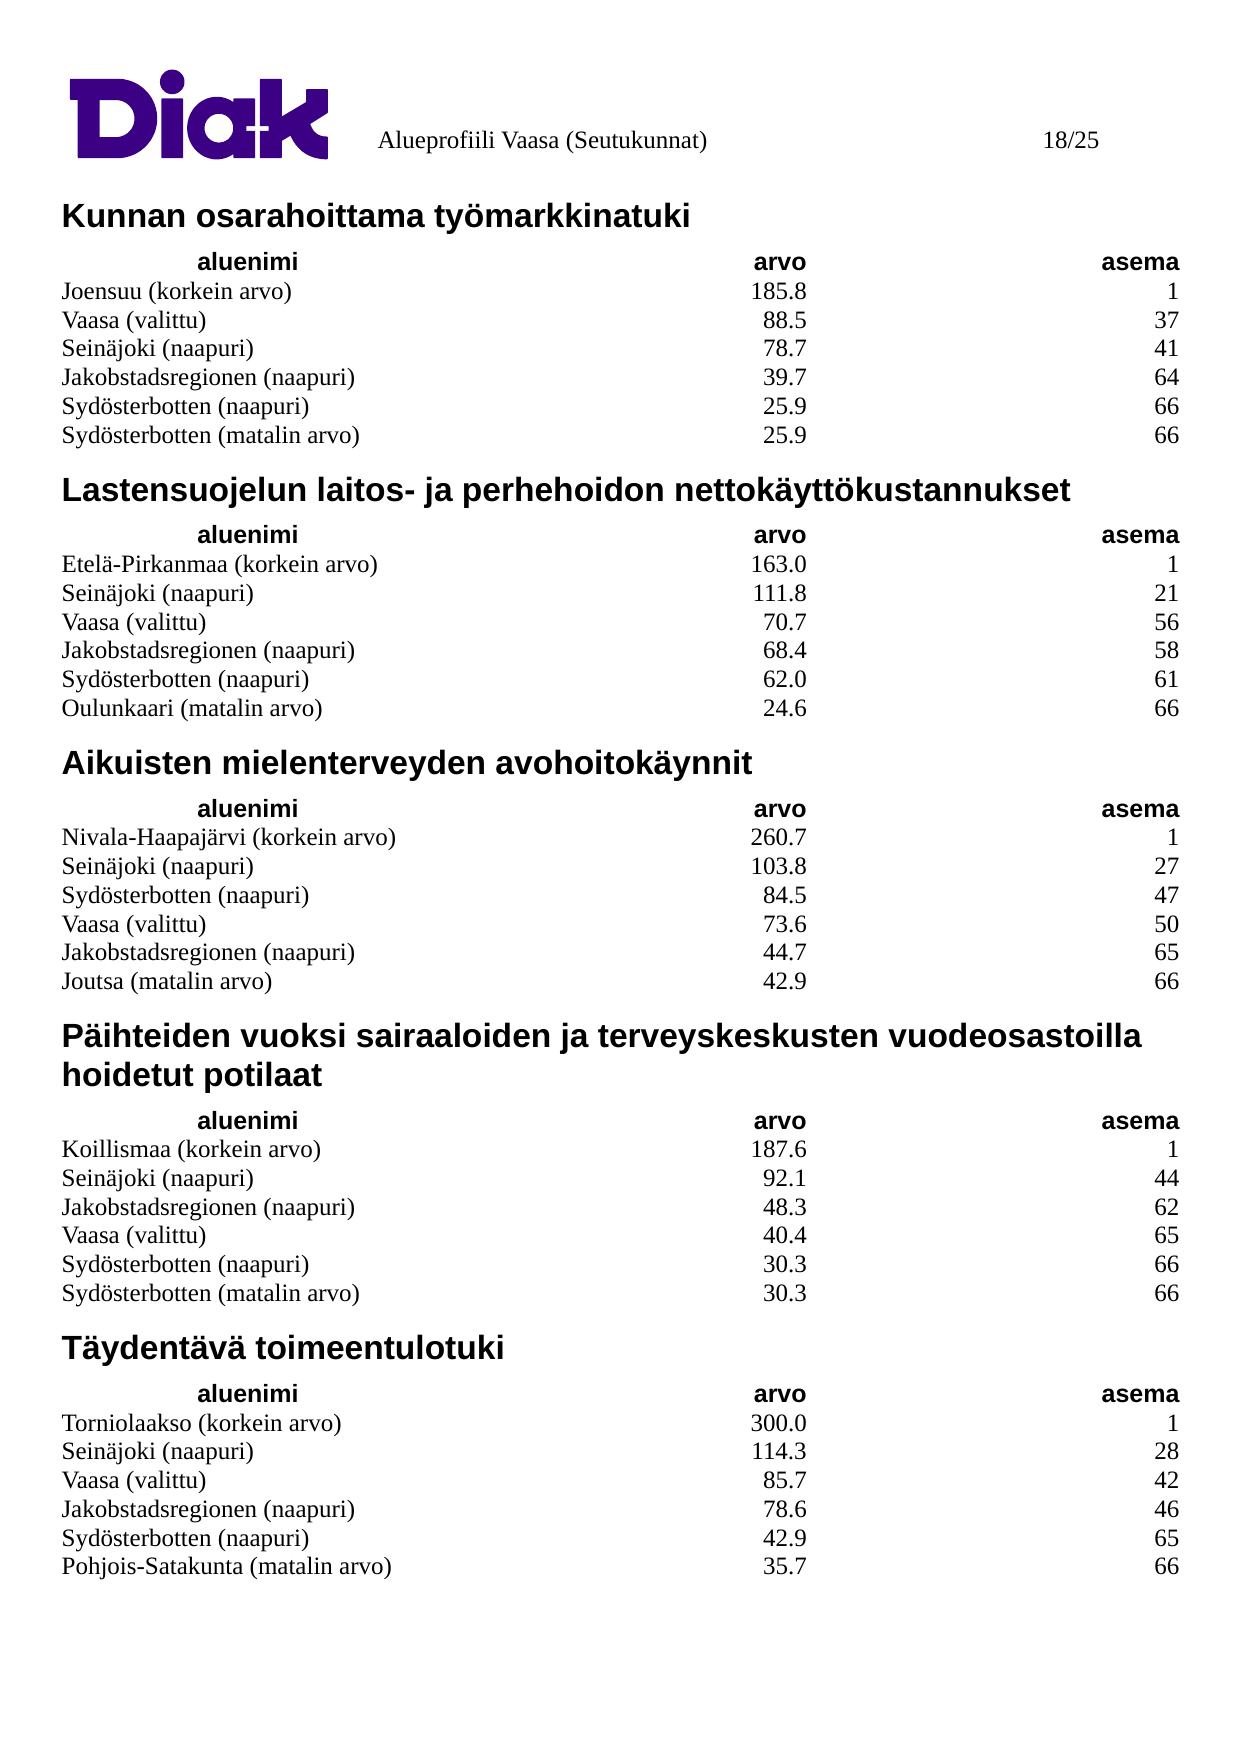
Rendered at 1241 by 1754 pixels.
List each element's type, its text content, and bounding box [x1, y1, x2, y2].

table_cell Seinäjoki (naapuri) [61, 1163, 434, 1192]
table_cell 56 [806, 607, 1179, 636]
table_cell 47 [806, 880, 1179, 909]
table_cell 85.7 [434, 1465, 806, 1494]
table_cell Jakobstadsregionen (naapuri) [61, 1494, 434, 1523]
table_cell 41 [806, 334, 1179, 362]
table_cell 66 [806, 391, 1179, 420]
subtitle Aikuisten mielenterveyden avohoitokäynnit [61, 743, 1179, 781]
subtitle Kunnan osarahoittama työmarkkinatuki [61, 196, 1179, 235]
table_cell Seinäjoki (naapuri) [61, 578, 434, 607]
subtitle Lastensuojelun laitos- ja perhehoidon nettokäyttökustannukset [61, 469, 1179, 508]
table_cell 300.0 [434, 1408, 806, 1436]
table_header asema [806, 1106, 1179, 1134]
table_cell 1 [806, 823, 1179, 851]
table_cell 65 [806, 1221, 1179, 1249]
table_header asema [806, 521, 1179, 549]
table_cell 78.7 [434, 334, 806, 362]
table_cell 88.5 [434, 305, 806, 333]
table_cell Etelä-Pirkanmaa (korkein arvo) [61, 549, 434, 578]
table_cell Koillismaa (korkein arvo) [61, 1134, 434, 1163]
table_cell Vaasa (valittu) [61, 1221, 434, 1249]
table_cell Seinäjoki (naapuri) [61, 1436, 434, 1465]
table_cell 66 [806, 1249, 1179, 1278]
table_cell 92.1 [434, 1163, 806, 1192]
table_header arvo [434, 1106, 806, 1134]
table_cell 39.7 [434, 362, 806, 391]
table_cell 28 [806, 1436, 1179, 1465]
table_cell 48.3 [434, 1192, 806, 1221]
table_header asema [806, 247, 1179, 276]
table_cell Sydösterbotten (matalin arvo) [61, 420, 434, 448]
table_cell 68.4 [434, 636, 806, 664]
table_cell 70.7 [434, 607, 806, 636]
table_header aluenimi [61, 794, 434, 822]
table_cell Jakobstadsregionen (naapuri) [61, 1192, 434, 1221]
table_cell 1 [806, 276, 1179, 305]
table_cell Sydösterbotten (naapuri) [61, 664, 434, 693]
table_cell 66 [806, 420, 1179, 448]
table_header arvo [434, 247, 806, 276]
table_cell Sydösterbotten (naapuri) [61, 1523, 434, 1551]
table_cell 66 [806, 1278, 1179, 1307]
table_header aluenimi [61, 1379, 434, 1408]
table_cell Vaasa (valittu) [61, 909, 434, 937]
table_cell 73.6 [434, 909, 806, 937]
table_cell 66 [806, 966, 1179, 995]
table_cell 40.4 [434, 1221, 806, 1249]
table_cell 30.3 [434, 1278, 806, 1307]
table_header aluenimi [61, 247, 434, 276]
subtitle Täydentävä toimeentulotuki [61, 1328, 1179, 1366]
table_cell 1 [806, 1134, 1179, 1163]
table_cell 44.7 [434, 938, 806, 966]
table_cell Vaasa (valittu) [61, 1465, 434, 1494]
table_cell 61 [806, 664, 1179, 693]
table_cell 103.8 [434, 851, 806, 880]
table_cell 185.8 [434, 276, 806, 305]
table_cell 42.9 [434, 966, 806, 995]
table_cell 111.8 [434, 578, 806, 607]
table_cell Seinäjoki (naapuri) [61, 334, 434, 362]
table_cell 114.3 [434, 1436, 806, 1465]
table_header arvo [434, 521, 806, 549]
table_header aluenimi [61, 1106, 434, 1134]
table_cell 21 [806, 578, 1179, 607]
table_header aluenimi [61, 521, 434, 549]
table_cell 260.7 [434, 823, 806, 851]
table_cell Joensuu (korkein arvo) [61, 276, 434, 305]
table_cell 25.9 [434, 420, 806, 448]
table_header arvo [434, 1379, 806, 1408]
table_cell 66 [806, 1551, 1179, 1580]
table_cell Seinäjoki (naapuri) [61, 851, 434, 880]
table_cell Joutsa (matalin arvo) [61, 966, 434, 995]
table_cell 84.5 [434, 880, 806, 909]
table_cell 50 [806, 909, 1179, 937]
table_cell 1 [806, 549, 1179, 578]
table_cell Nivala-Haapajärvi (korkein arvo) [61, 823, 434, 851]
table_cell 27 [806, 851, 1179, 880]
table_cell Pohjois-Satakunta (matalin arvo) [61, 1551, 434, 1580]
table_cell Vaasa (valittu) [61, 607, 434, 636]
table_cell Vaasa (valittu) [61, 305, 434, 333]
subtitle Päihteiden vuoksi sairaaloiden ja terveyskeskusten vuodeosastoilla hoidetut potilaat [61, 1016, 1179, 1093]
table_cell 62.0 [434, 664, 806, 693]
table_cell Jakobstadsregionen (naapuri) [61, 362, 434, 391]
table_cell Sydösterbotten (naapuri) [61, 880, 434, 909]
table_cell 42 [806, 1465, 1179, 1494]
table_cell Oulunkaari (matalin arvo) [61, 693, 434, 722]
table_cell 64 [806, 362, 1179, 391]
table_cell Jakobstadsregionen (naapuri) [61, 636, 434, 664]
table_cell Torniolaakso (korkein arvo) [61, 1408, 434, 1436]
table_cell 37 [806, 305, 1179, 333]
table_header arvo [434, 794, 806, 822]
table_cell 24.6 [434, 693, 806, 722]
table_cell Sydösterbotten (naapuri) [61, 391, 434, 420]
table_cell 163.0 [434, 549, 806, 578]
table_cell 62 [806, 1192, 1179, 1221]
table_cell 78.6 [434, 1494, 806, 1523]
table_header asema [806, 794, 1179, 822]
table_cell 44 [806, 1163, 1179, 1192]
table_cell 187.6 [434, 1134, 806, 1163]
table_cell 35.7 [434, 1551, 806, 1580]
table_cell 25.9 [434, 391, 806, 420]
table_cell 46 [806, 1494, 1179, 1523]
table_header asema [806, 1379, 1179, 1408]
table_cell 42.9 [434, 1523, 806, 1551]
table_cell Sydösterbotten (naapuri) [61, 1249, 434, 1278]
table_cell Sydösterbotten (matalin arvo) [61, 1278, 434, 1307]
table_cell Jakobstadsregionen (naapuri) [61, 938, 434, 966]
table_cell 1 [806, 1408, 1179, 1436]
table_cell 65 [806, 938, 1179, 966]
table_cell 66 [806, 693, 1179, 722]
table_cell 65 [806, 1523, 1179, 1551]
table_cell 30.3 [434, 1249, 806, 1278]
table_cell 58 [806, 636, 1179, 664]
